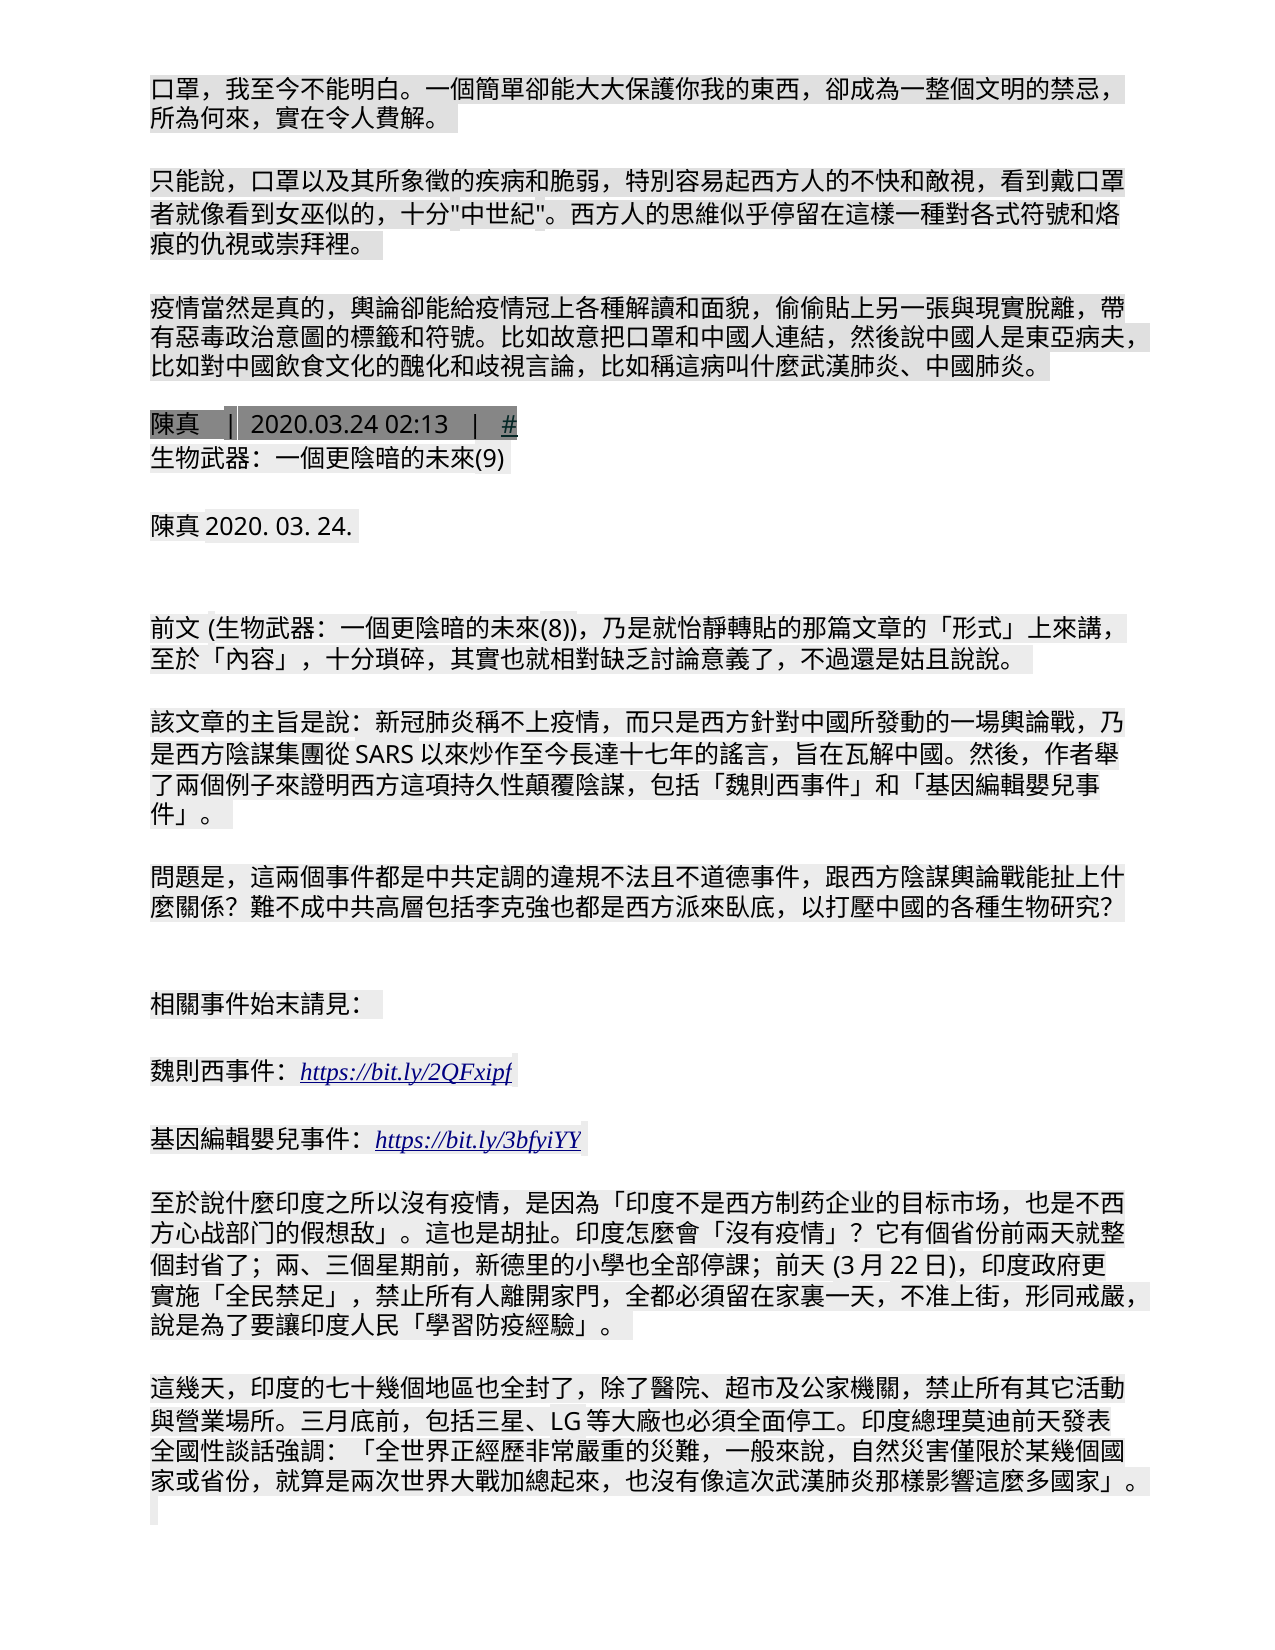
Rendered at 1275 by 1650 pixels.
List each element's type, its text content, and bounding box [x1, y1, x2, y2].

text 哈巴狗電台駐澳洲記者鄭阿遠報導: 澳洲其實也和英國一樣，短短兩週內，已經接近封城狀態，許多店鋪和機構瞬間關門或倒閉，數不清的人一下子失業，領救濟金的單位一天之內大排長龍。我已經見到少數西方人乖乖戴起口罩，應該是比較怕死的，大多數人是寧死不戴的。朋友的親人 (華人) 在英國醫院工作，該醫院政策是醫護人員必須戴口罩，但長官卻不准她戴，說是會引起病人恐慌，她因此嚇得不敢去上班了。西方人為什麼如此痛恨口罩，我至今不能明白。一個簡單卻能大大保護你我的東西，卻成為一整個文明的禁忌，所為何來，實在令人費解。 只能說，口罩以及其所象徵的疾病和脆弱，特別容易起西方人的不快和敵視，看到戴口罩者就像看到女巫似的，十分"中世紀"。西方人的思維似乎停留在這樣一種對各式符號和烙痕的仇視或崇拜裡。 疫情當然是真的，輿論卻能給疫情冠上各種解讀和面貌，偷偷貼上另一張與現實脫離，帶有惡毒政治意圖的標籤和符號。比如故意把口罩和中國人連結，然後說中國人是東亞病夫，比如對中國飲食文化的醜化和歧視言論，比如稱這病叫什麼武漢肺炎、中國肺炎。 [150, 75, 1125, 381]
text 生物武器：一個更陰暗的未來(9) 陳真2020. 03. 24. 前文 (生物武器：一個更陰暗的未來(8))，乃是就怡靜轉貼的那篇文章的「形式」上來講，至於「內容」，十分瑣碎，其實也就相對缺乏討論意義了，不過還是姑且說說。 該文章的主旨是說：新冠肺炎稱不上疫情，而只是西方針對中國所發動的一場輿論戰，乃是西方陰謀集團從SARS以來炒作至今長達十七年的謠言，旨在瓦解中國。然後，作者舉了兩個例子來證明西方這項持久性顛覆陰謀，包括「魏則西事件」和「基因編輯嬰兒事件」。 問題是，這兩個事件都是中共定調的違規不法且不道德事件，跟西方陰謀輿論戰能扯上什麼關係？難不成中共高層包括李克強也都是西方派來臥底，以打壓中國的各種生物研究？ 相關事件始末請見： 魏則西事件：https://bit.ly/2QFxipf 基因編輯嬰兒事件：https://bit.ly/3bfyiYY 至於說什麼印度之所以沒有疫情，是因為「印度不是西方制药企业的目标市场，也是不西方心战部门的假想敌」。這也是胡扯。印度怎麼會「沒有疫情」？它有個省份前兩天就整個封省了；兩、三個星期前，新德里的小學也全部停課；前天 (3月22日)，印度政府更實施「全民禁足」，禁止所有人離開家門，全都必須留在家裏一天，不准上街，形同戒嚴，說是為了要讓印度人民「學習防疫經驗」。 這幾天，印度的七十幾個地區也全封了，除了醫院、超市及公家機關，禁止所有其它活動與營業場所。三月底前，包括三星、LG等大廠也必須全面停工。印度總理莫迪前天發表全國性談話強調：「全世界正經歷非常嚴重的災難，一般來說，自然災害僅限於某幾個國家或省份，就算是兩次世界大戰加總起來，也沒有像這次武漢肺炎那樣影響這麼多國家」。 至於印度的「確診案例」為何相較之下比較少？答案很簡單，當然不是因為西方陰謀集團不打算攻擊印度，而是因為印度幾乎不檢測 (一部份原因是國內政治與文化使然，一部份則是因為缺少錢及相關醫療物資與檢測工具)。不檢測，當然也就沒有所謂「確診」。許多公衛學者與醫學專家，包括世界衛生組織，對此做出強烈批評。 至於作者說什麼「西方政府之所以怠于抗疫，以及美国不检测以隐瞒疫情，還有新加坡、英国及瑞典等等的佛系抗疫等等。这些都说明了其实西方国家高层政府有一个共识，那就是病毒严重性不强」。 這也是胡說八道。這波疫情，西方國家想瞞也瞞不住了。目前，光是美國就有一億人禁足，全世界大約有十億人以上處於封城狀態，生活與工作受到相當程度的影響；從大公司到中小企業，相當高比例瀕臨破產，遭受毀滅式的打擊；許多國家，醫療體制崩盤，股市崩盤，前所未見，直逼百年前的經濟大蕭條；集體倒閉與失業潮及自殺率之飆高，將會猛烈撲面而來。 如果說這樣的疫情只是憑空捏造出來的什麼輿論戰，你信嗎？這不是睜眼說瞎話嗎？我倒是很擔心，災難說不定才剛開始，很可能後面還會有更大的動亂。你從美股那種不可思議的自殺式、逃難式的崩跌法，或可預見往後恐怕還會有更大的世界風暴。 作者還說，「中國高層也在第一時間就知道根本沒有什麼疫情，知道這其實只是一個輿論戰」，但是，為了不要落人口實，只好假裝說中國疫情很嚴重，假裝防疫。最後，作者得出結論說，「中國應對得當，獲益匪淺」。 我的天啊，瞎掰到這種程度，我真是很無言，原來全世界都在演戲，幹嘛不早說，害我每天戴著口罩，勤洗手洗到手都快爛掉。 作者還說：「这个疫情本来就不是一个严重的病，仅仅是一个大多数人都携带的(病毒)」。這真的就是完全鬼扯蛋了，大多數人身上怎麼會攜帶著病毒？ 通篇幾乎全是鬼扯蛋，例如作者還說，美國CDC判斷疫情嚴不嚴重是根據十八歲死亡率，因為目前美國並沒有十八歲以下的死者，因此疫情不嚴重。這當然也是胡扯，哪有人是這樣來論斷疫情嚴重性的？ 作者還說，工業化讓人類的壽命大幅延長，平均壽命從三十多歲一口氣延長到八十多歲云云，這些也都是胡說八道。工業化本身哪來這樣的延命效果？促使人們壽命延長，主要原因之一是公衛能力的提升以及對於微生物例如細菌和病毒的相關知識。 這些東西說起來很瑣碎，並非當下重點，我就不多說了。我只是要說，這篇文字並不足取，通篇胡扯瞎掰。 最後，我想說的是：我倒是很擔心，災難說不定才剛開始，很可能後面還會有更大的動亂。你從美股那種自殺式、逃難式的崩跌法，或可預見往後恐怕還會有更大的風暴。 當然，危機往往就是轉機，或許歷史正在開啟嶄新的一頁，揚棄一個舊時代。 世界聞名且廣受尊敬的「和平學之父」、挪威學者 Johan Galtung，曾經在時間點上十分精準地預言了柏林圍牆的倒塌與蘇聯的瓦解。2004年，在一篇文章中，他列舉了美國的十五大矛盾，預言「美帝」將在2025年崩潰。後來，因為美國在伊拉克的種種血腥暴行以及布希的法西斯作風，他把2025年又往前提早了五年，斷言美帝將在今年2020年崩潰。 Galtung 說，他對於日期的預言，難免帶有相當的獨斷性，但基本上仍然還是有相當的現實依據。他說，他喜歡美國，卻又痛恨其殘暴血腥的帝國屬性。他要大家別緊張，他並不是說「美國」將從地圖上消失，而僅僅是說美國做為一個帝國長年以來所奉行的國家恐怖主義，將於2020 年走到盡頭。他認為，一個被剝奪帝國主義屬性的美國，長遠來看，美國人的生活其實將會比以往更好。 他說，美帝必然瓦解的根本原因之一是，帝國主義或國家恐怖主義所強加於他人身上的暴力將逐漸失去作用，將會有越來越多國家不願言聽計從，因此，美帝的日子也將屈指可數，指日可待；崩潰大限，就是2020。 Galtung 說，美國長年以來透過血腥暴力，燒殺擄掠，殺死了那麼多人，怎麼可能不遭到人們的聯手報復？這是他所說的十五大矛盾之一。 他還提到，美帝的特徵，除了軍事殺戮，還有其它三大壓迫面向，包括美元本位的殘酷經濟剝削與全然不公平的貿易壓榨、對於其他國家的政治高壓手段，呼之即來，揮之即去，把他人當成次等人，另外還有對於其他文化或文明的缺乏基本尊重。 他並預言，美帝在走向崩潰之路的過程中，會越來越走向一種強調所謂「愛美國」或「美國至上」、「美國優先」的法西斯獨裁路線。他認為，布希就是一例。他說，這將加速美帝的敗亡。2009年，他出版了「The Fall of the US Empire - And Then What?」一書。大陸有發行中文版。 睏了，拉拉雜雜就寫這樣。沒想到世界變局說來就來。新的一章翻開來了，故事就會一直發展下去，停不下來了。 美國處心積慮想把台灣推向戰場，鼓勵兩岸血流成河，把台灣當成人肉炸彈，打擊祖國。另一方面，面對台灣這幾年的瘋狂仇中言行，大陸民意也幾乎一面倒要求武統。至於島內的綠蛆腦殘們，似乎也不怕武統，因為他們腦子欠佳，似乎以為這些全可兒戲，無須當真。第四方勢力則是聲音微薄的台灣統派人士，一大部份人在島內也許受不了窩囊氣，似乎也十分渴望武統。也就是說，除了中共當局至今仍然以世界大局為重保持兩岸和平路線之外，幾乎所有統獨雙方，特別是美國，都很希望兩岸發生戰爭。 經過這場疫情變局的洗禮，原來世界說變就變，毫不含糊。也許哪天突然戰禍臨頭，或許也不至於讓人太驚訝了。 [150, 440, 1125, 1559]
text 陳真 | 2020.03.24 02:13 | # [150, 406, 1125, 440]
